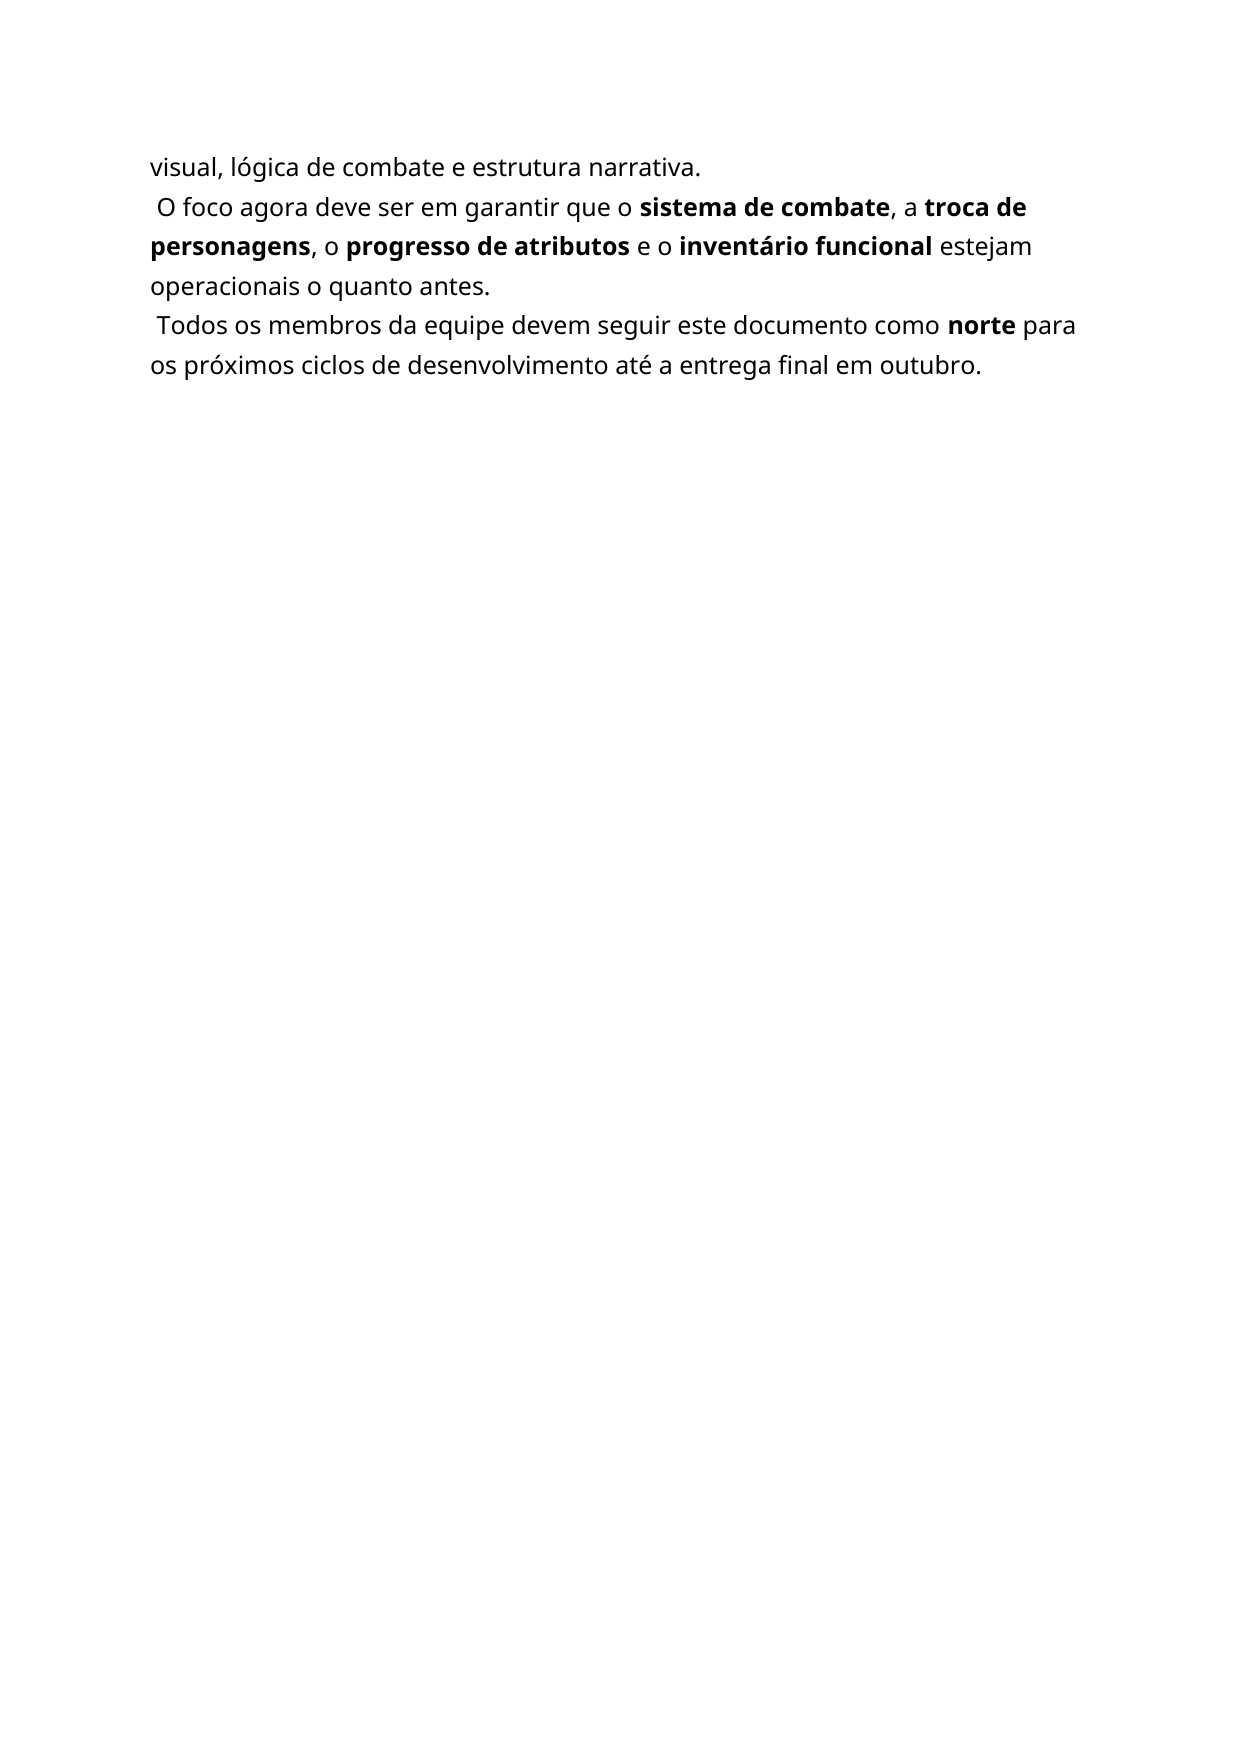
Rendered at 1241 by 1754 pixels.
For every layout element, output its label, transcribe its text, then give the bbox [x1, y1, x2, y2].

text visual, lógica de combate e estrutura narrativa. O foco agora deve ser em garantir que o sistema de combate, a troca de personagens, o progresso de atributos e o inventário funcional estejam operacionais o quanto antes. Todos os membros da equipe devem seguir este documento como norte para os próximos ciclos de desenvolvimento até a entrega final em outubro. [150, 150, 1090, 381]
